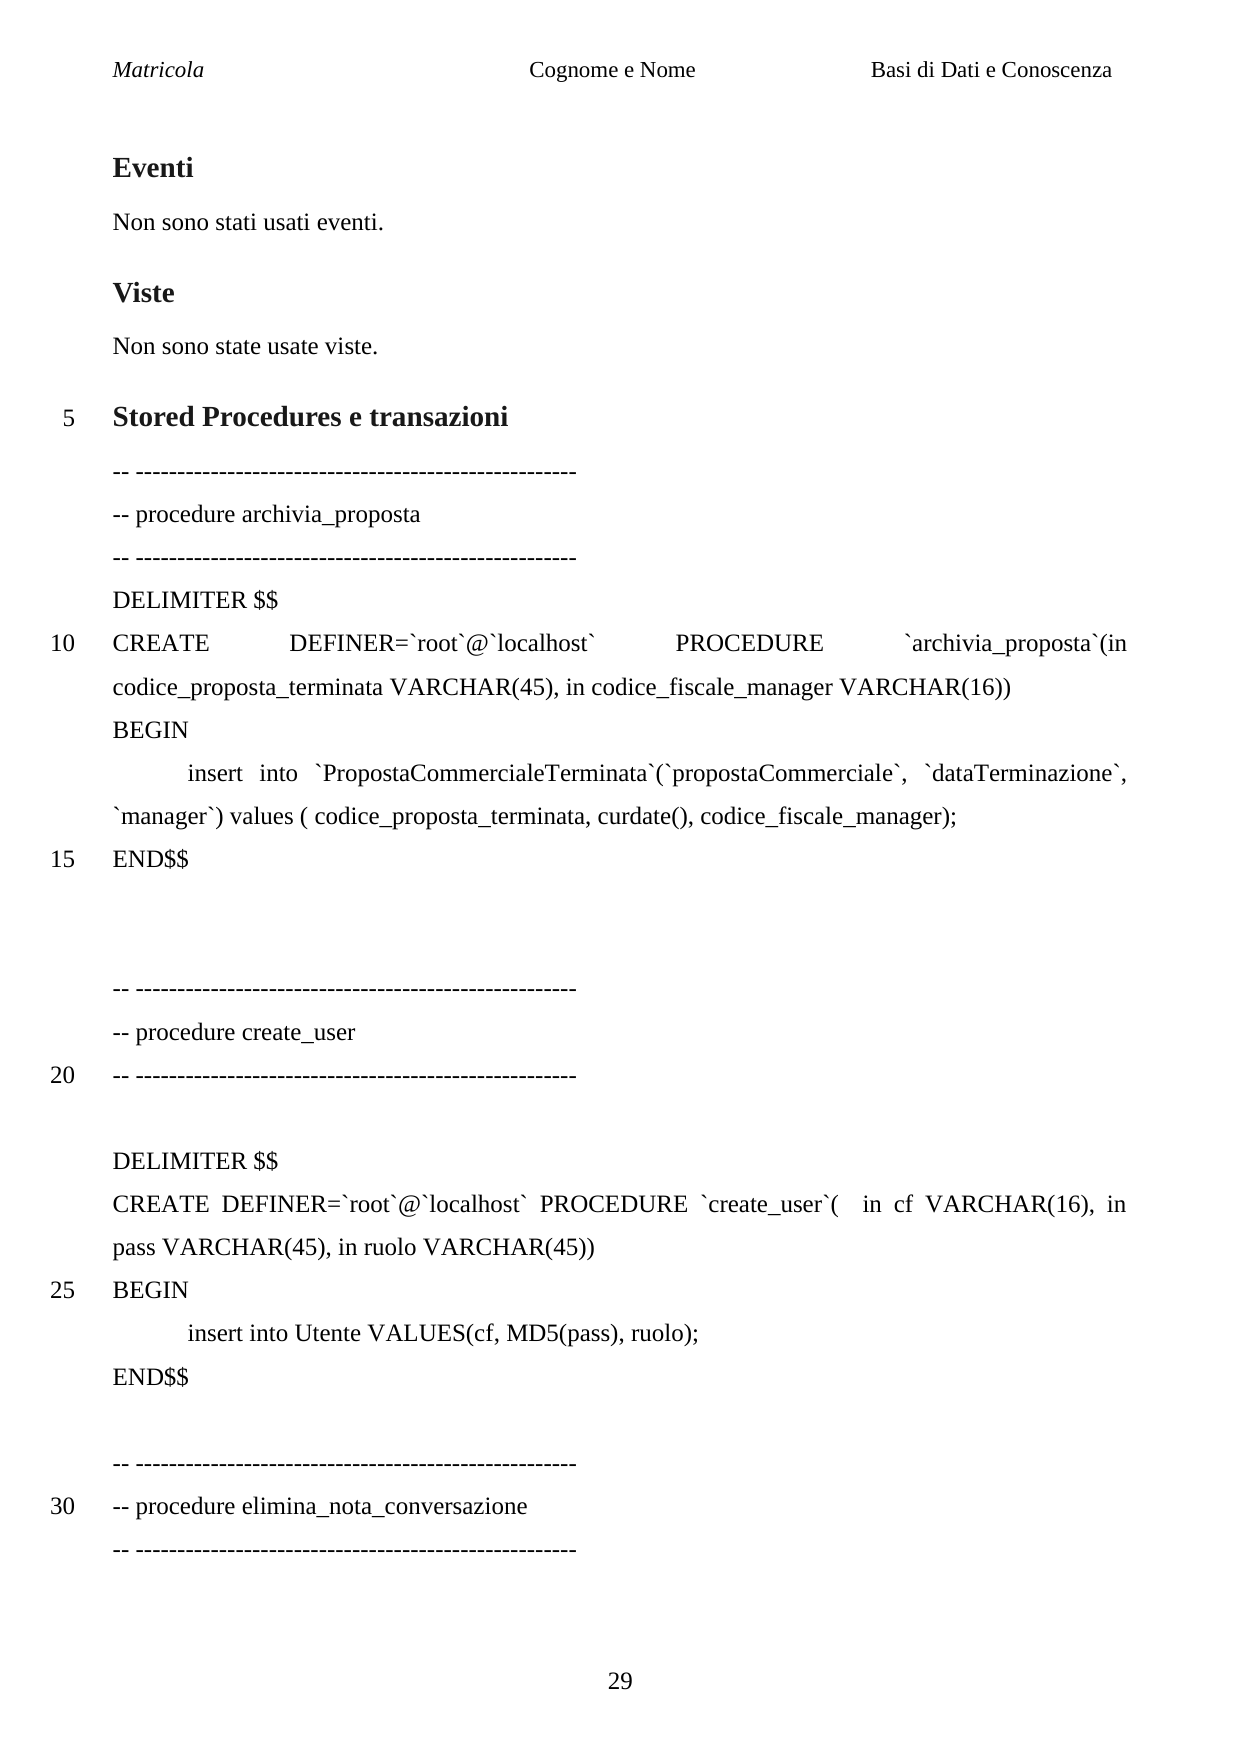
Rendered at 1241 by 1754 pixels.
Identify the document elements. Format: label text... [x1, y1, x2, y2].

text -- ----------------------------------------------------- [112, 542, 1128, 571]
subtitle Viste [112, 275, 1128, 308]
text DELIMITER $$ [112, 585, 1128, 614]
text BEGIN [112, 715, 1128, 743]
text -- ----------------------------------------------------- [112, 1534, 1128, 1563]
text insert into Utente VALUES(cf, MD5(pass), ruolo); [112, 1318, 1128, 1347]
text -- procedure elimina_nota_conversazione [112, 1491, 1128, 1520]
text CREATE DEFINER=`root`@`localhost` PROCEDURE `create_user`( in cf VARCHAR(16), in pass VARCHAR(45), in ruolo VARCHAR(45)) [112, 1189, 1128, 1261]
text END$$ [112, 1362, 1128, 1390]
text -- ----------------------------------------------------- [112, 1060, 1128, 1088]
text Non sono state usate viste. [112, 331, 1128, 360]
text -- procedure archivia_proposta [112, 499, 1128, 528]
text -- ----------------------------------------------------- [112, 973, 1128, 1002]
text DELIMITER $$ [112, 1146, 1128, 1175]
subtitle Stored Procedures e transazioni [112, 399, 1128, 433]
text CREATE DEFINER=`root`@`localhost` PROCEDURE `archivia_proposta`(in codice_proposta_terminata VARCHAR(45), in codice_fiscale_manager VARCHAR(16)) [112, 628, 1128, 700]
text -- procedure create_user [112, 1017, 1128, 1045]
text insert into `PropostaCommercialeTerminata`(`propostaCommerciale`, `dataTerminazione`, `manager`) values ( codice_proposta_terminata, curdate(), codice_fiscale_manager); [112, 758, 1128, 830]
text BEGIN [112, 1275, 1128, 1304]
text Non sono stati usati eventi. [112, 207, 1128, 235]
text END$$ [112, 844, 1128, 873]
text -- ----------------------------------------------------- [112, 1448, 1128, 1477]
text -- ----------------------------------------------------- [112, 456, 1128, 485]
subtitle Eventi [112, 150, 1128, 183]
